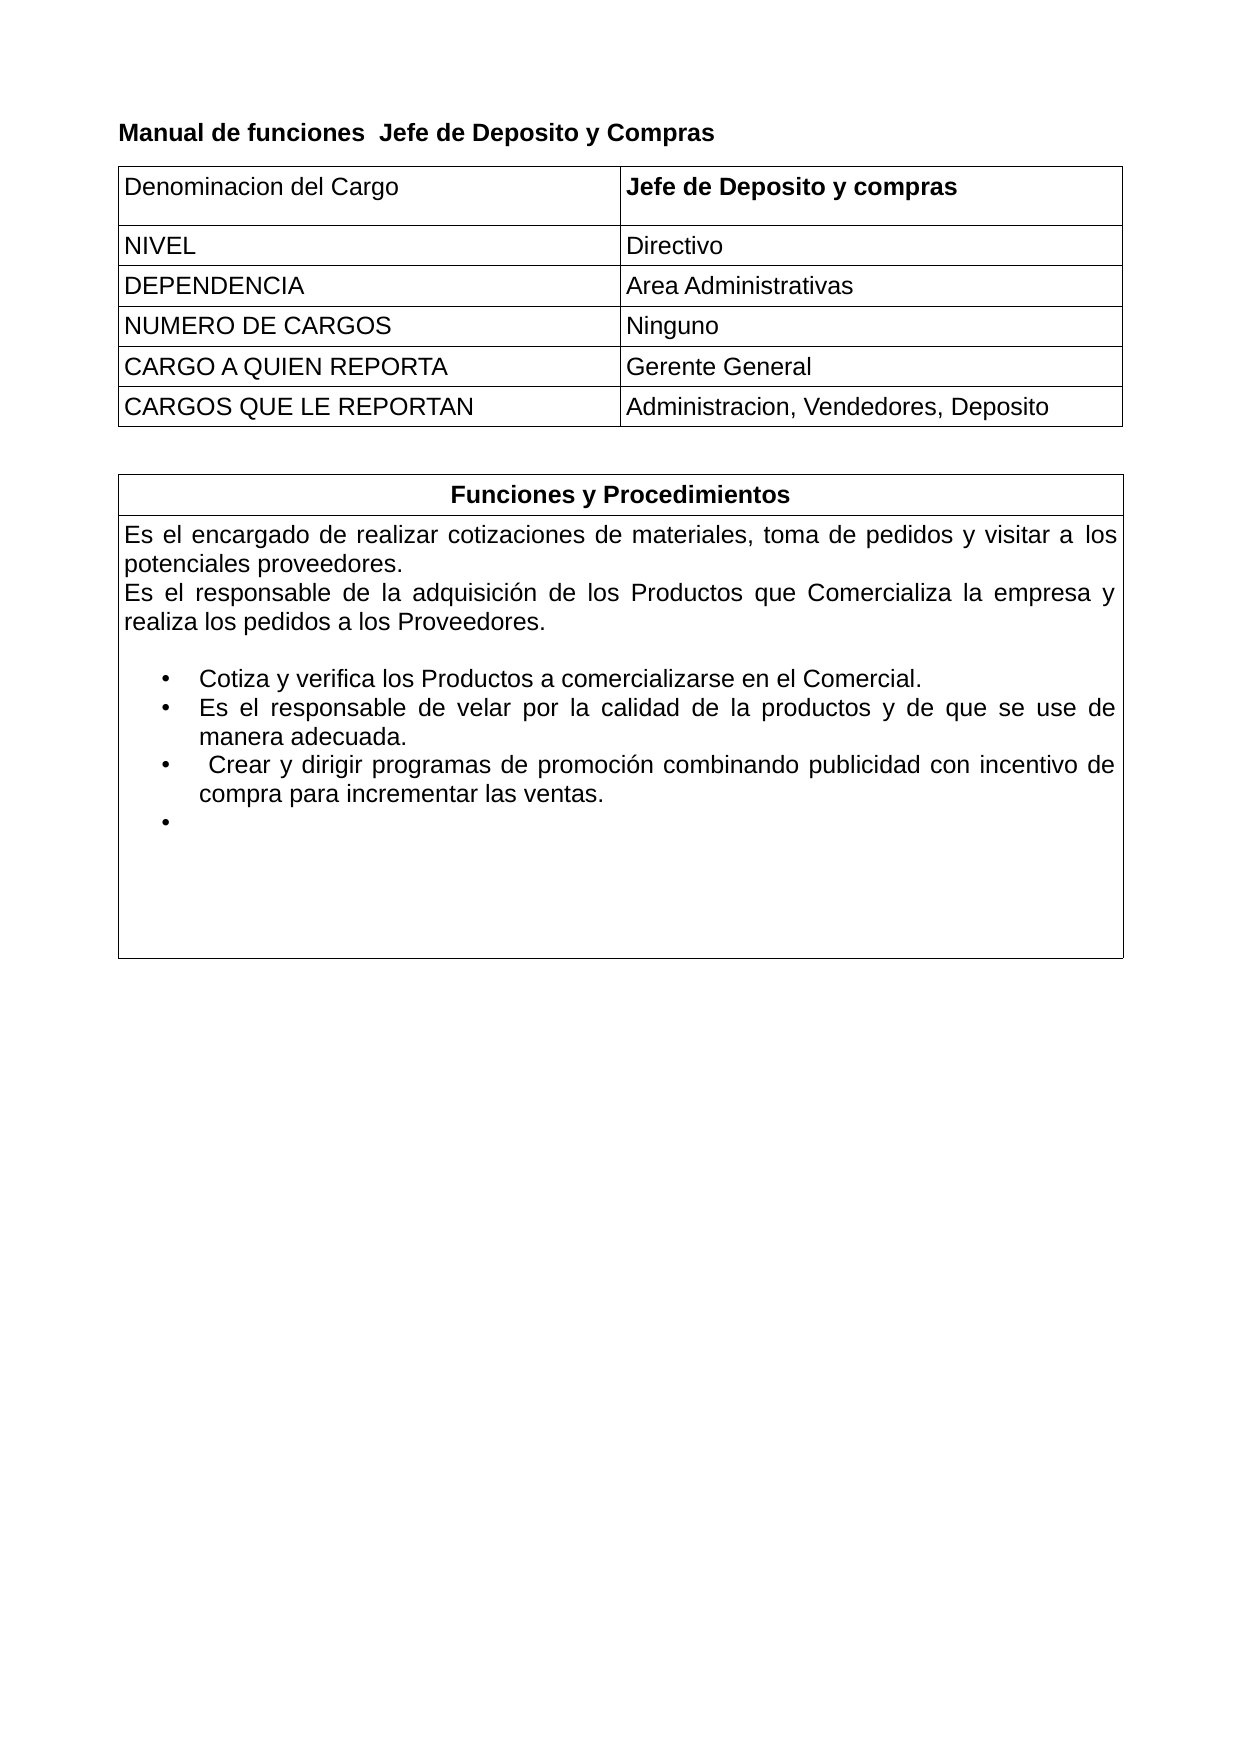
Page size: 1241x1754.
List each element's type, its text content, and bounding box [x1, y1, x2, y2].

table_cell NUMERO DE CARGOS [119, 307, 620, 346]
table_cell NIVEL [119, 226, 620, 265]
table_cell Directivo [621, 226, 1122, 265]
table_header Jefe de Deposito y compras [621, 167, 1122, 225]
table_cell Area Administrativas [621, 266, 1122, 306]
table_cell DEPENDENCIA [119, 266, 620, 306]
table_header Funciones y Procedimientos [119, 475, 1123, 514]
table_cell Es el encargado de realizar cotizaciones de materiales, toma de pedidos y visitar a los potenciales proveedores. Es el responsable de la adquisición de los Productos que Comercializa la empresa y realiza los pedidos a los Proveedores. Cotiza y verifica los Productos a comercializarse en el Comercial. Es el responsable de velar por la calidad de la productos y de que se use de manera adecuada. Crear y dirigir programas de promoción combinando publicidad con incentivo de compra para incrementar las ventas. [119, 516, 1123, 958]
table_cell CARGO A QUIEN REPORTA [119, 347, 620, 386]
table_header Denominacion del Cargo [119, 167, 620, 225]
table_cell Administracion, Vendedores, Deposito [621, 387, 1122, 426]
text Manual de funciones Jefe de Deposito y Compras [118, 118, 1122, 147]
table_cell Ninguno [621, 307, 1122, 346]
table_cell CARGOS QUE LE REPORTAN [119, 387, 620, 426]
table_cell Gerente General [621, 347, 1122, 386]
